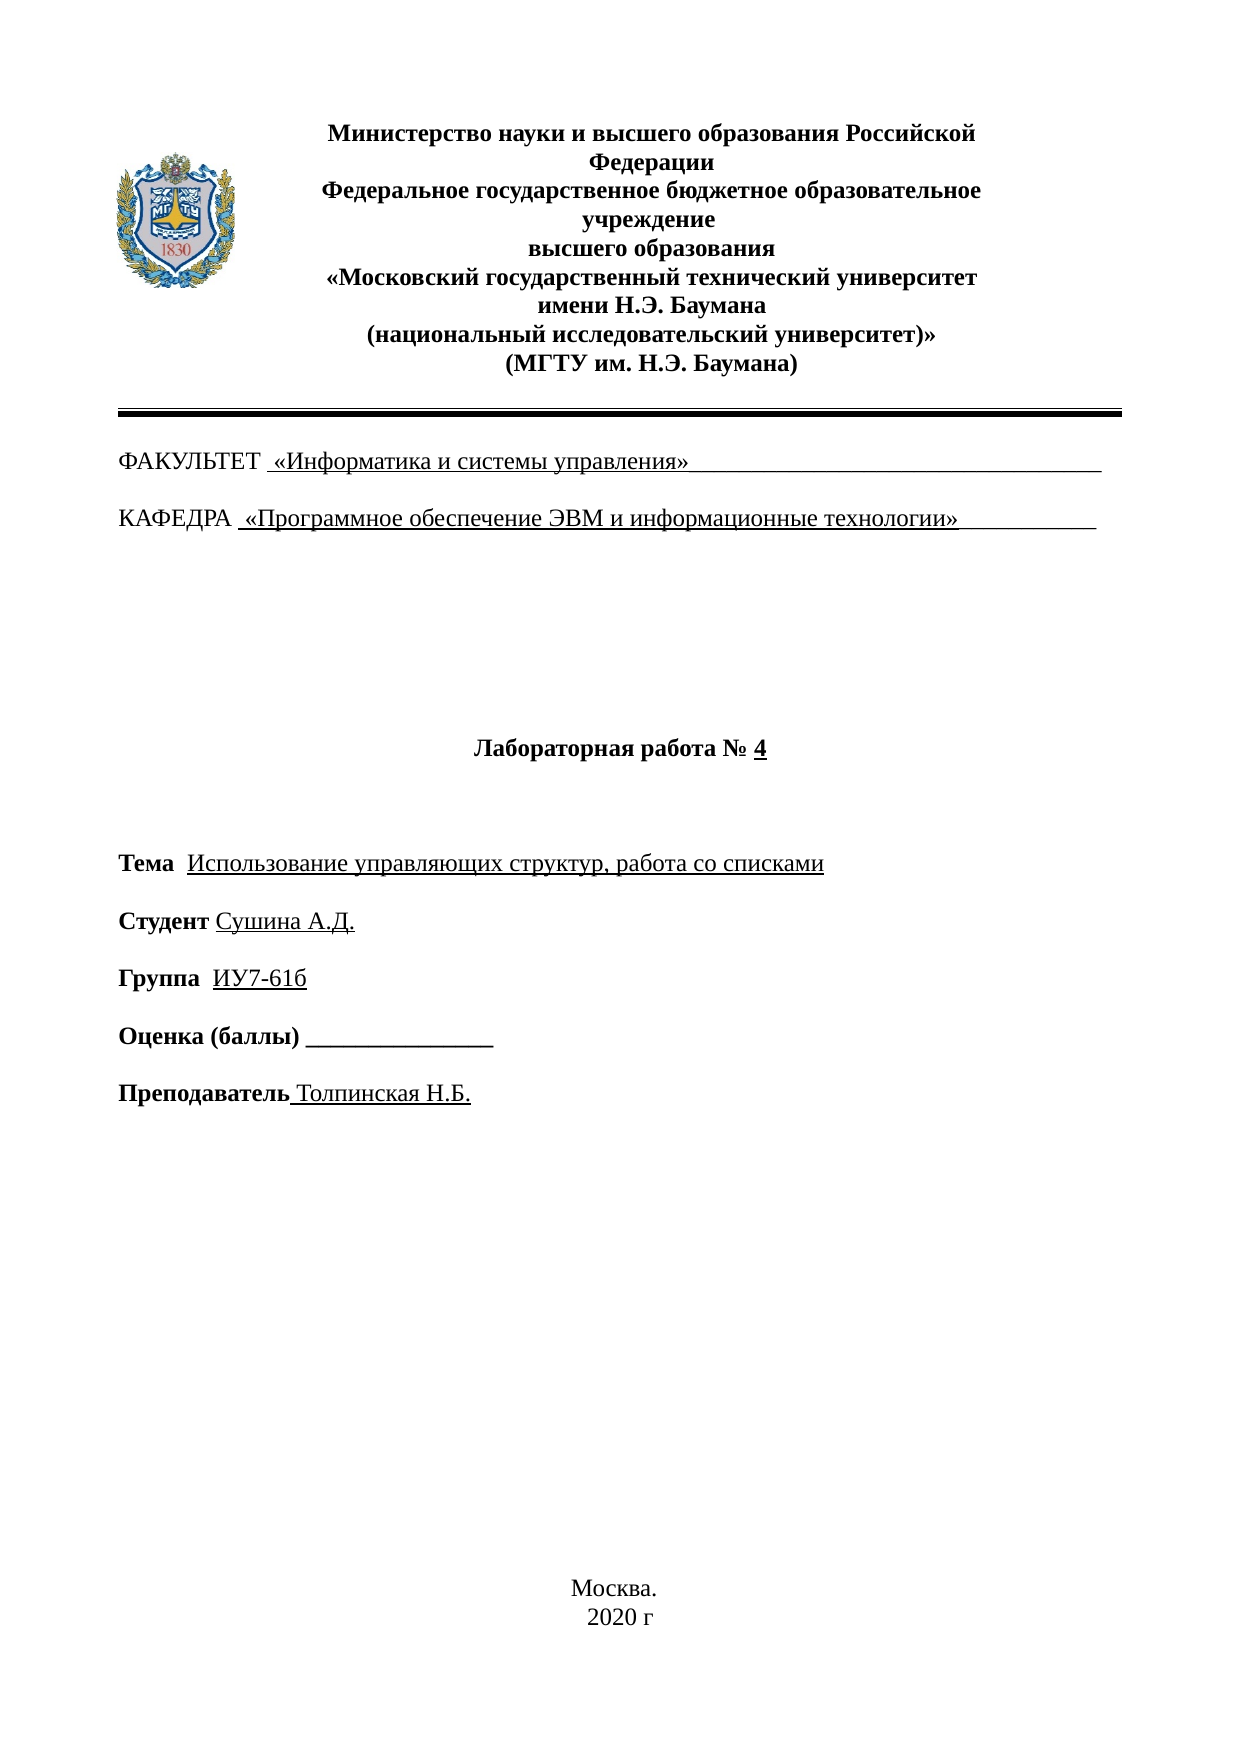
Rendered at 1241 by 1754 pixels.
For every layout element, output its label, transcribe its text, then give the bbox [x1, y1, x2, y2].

picture [125, 152, 237, 289]
table_header Тема Использование управляющих структур, работа со списками Студент Сушина А.Д. Группа ИУ7-61б Оценка (баллы) _______________ Преподаватель Толпинская Н.Б. [107, 820, 1063, 1286]
table_header [1063, 820, 1104, 1286]
table_header Министерство науки и высшего образования Российской Федерации Федеральное государственное бюджетное образовательное учреждение высшего образования «Московский государственный технический университет имени Н.Э. Баумана (национальный исследовательский университет)» (МГТУ им. Н.Э. Баумана) [251, 118, 1052, 377]
table_header [107, 118, 251, 377]
text ФАКУЛЬТЕТ «Информатика и системы управления»_________________________________ [118, 446, 1122, 474]
text Лабораторная работа № 4 [118, 733, 1122, 762]
text КАФЕДРА «Программное обеспечение ЭВМ и информационные технологии»___________ [118, 503, 1122, 532]
text 2020 г [118, 1602, 1122, 1631]
text Москва. [118, 1573, 1122, 1602]
